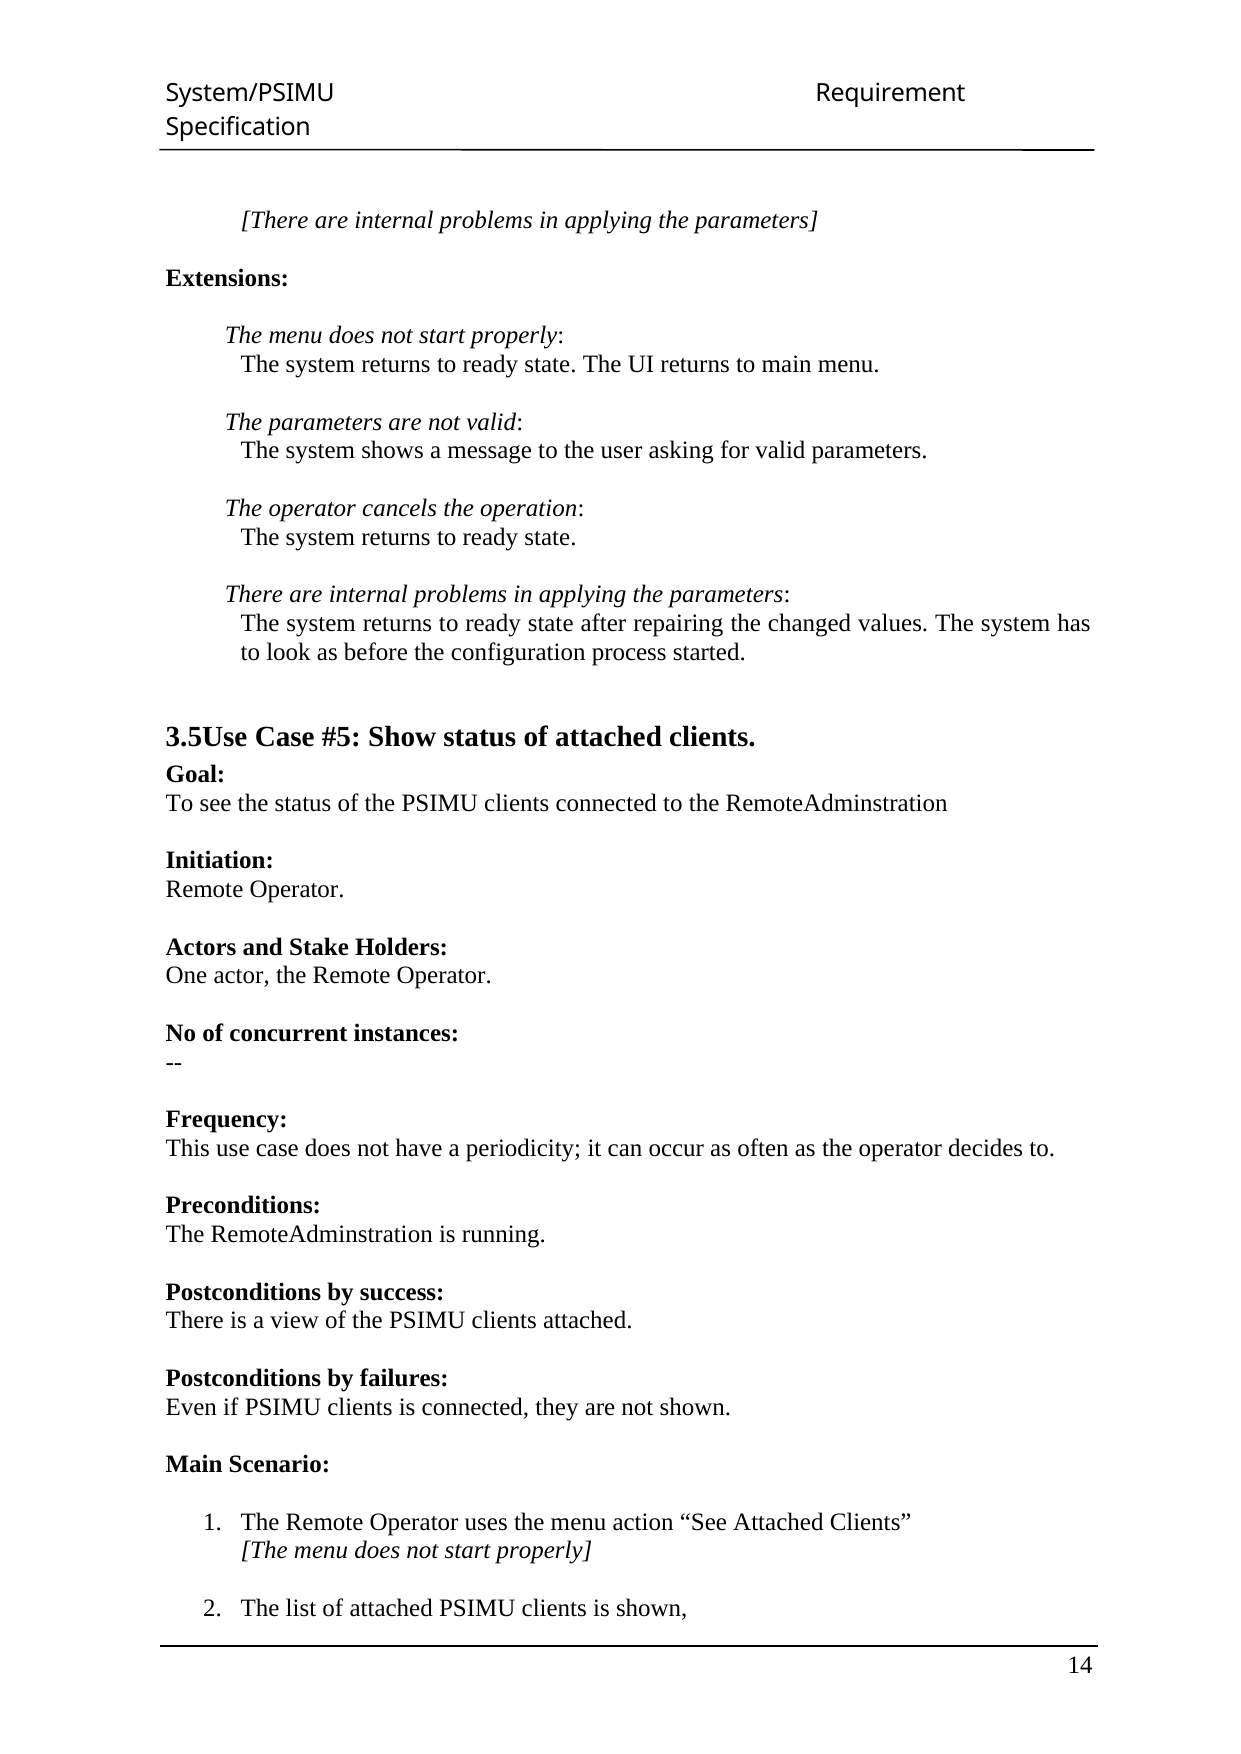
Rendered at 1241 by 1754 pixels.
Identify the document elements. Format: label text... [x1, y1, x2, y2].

list The Remote Operator uses the menu action “See Attached Clients” [203, 1507, 1092, 1535]
text The system returns to ready state. The UI returns to main menu. [240, 349, 1092, 378]
text Actors and Stake Holders: [165, 932, 1092, 960]
text Goal: [165, 759, 1092, 788]
subtitle Use Case #5: Show status of attached clients. [165, 719, 1092, 753]
text The system returns to ready state after repairing the changed values. The system has to look as before the configuration process started. [240, 608, 1092, 666]
text Main Scenario: [165, 1449, 1092, 1478]
text This use case does not have a periodicity; it can occur as often as the operator decides to. [165, 1133, 1092, 1162]
text Even if PSIMU clients is connected, they are not shown. [165, 1392, 1092, 1420]
list The list of attached PSIMU clients is shown, [203, 1593, 1092, 1622]
text The menu does not start properly: [224, 321, 1092, 349]
text The RemoteAdminstration is running. [165, 1219, 1092, 1248]
text Postconditions by success: [165, 1277, 1092, 1305]
text The system returns to ready state. [240, 522, 1092, 551]
text Initiation: [165, 845, 1092, 874]
text There are internal problems in applying the parameters: [224, 579, 1092, 608]
text -- [165, 1047, 1092, 1075]
text Postconditions by failures: [165, 1363, 1092, 1392]
text [The menu does not start properly] [240, 1535, 1092, 1564]
text To see the status of the PSIMU clients connected to the RemoteAdminstration [165, 788, 1092, 817]
text No of concurrent instances: [165, 1018, 1092, 1047]
text Frequency: [165, 1104, 1092, 1133]
text Remote Operator. [165, 874, 1092, 903]
text There is a view of the PSIMU clients attached. [165, 1305, 1092, 1334]
text The operator cancels the operation: [224, 493, 1092, 522]
text [There are internal problems in applying the parameters] [240, 206, 1092, 234]
text The parameters are not valid: [224, 407, 1092, 436]
text Extensions: [165, 263, 1092, 292]
text Preconditions: [165, 1190, 1092, 1219]
text One actor, the Remote Operator. [165, 960, 1092, 989]
text The system shows a message to the user asking for valid parameters. [240, 436, 1092, 464]
